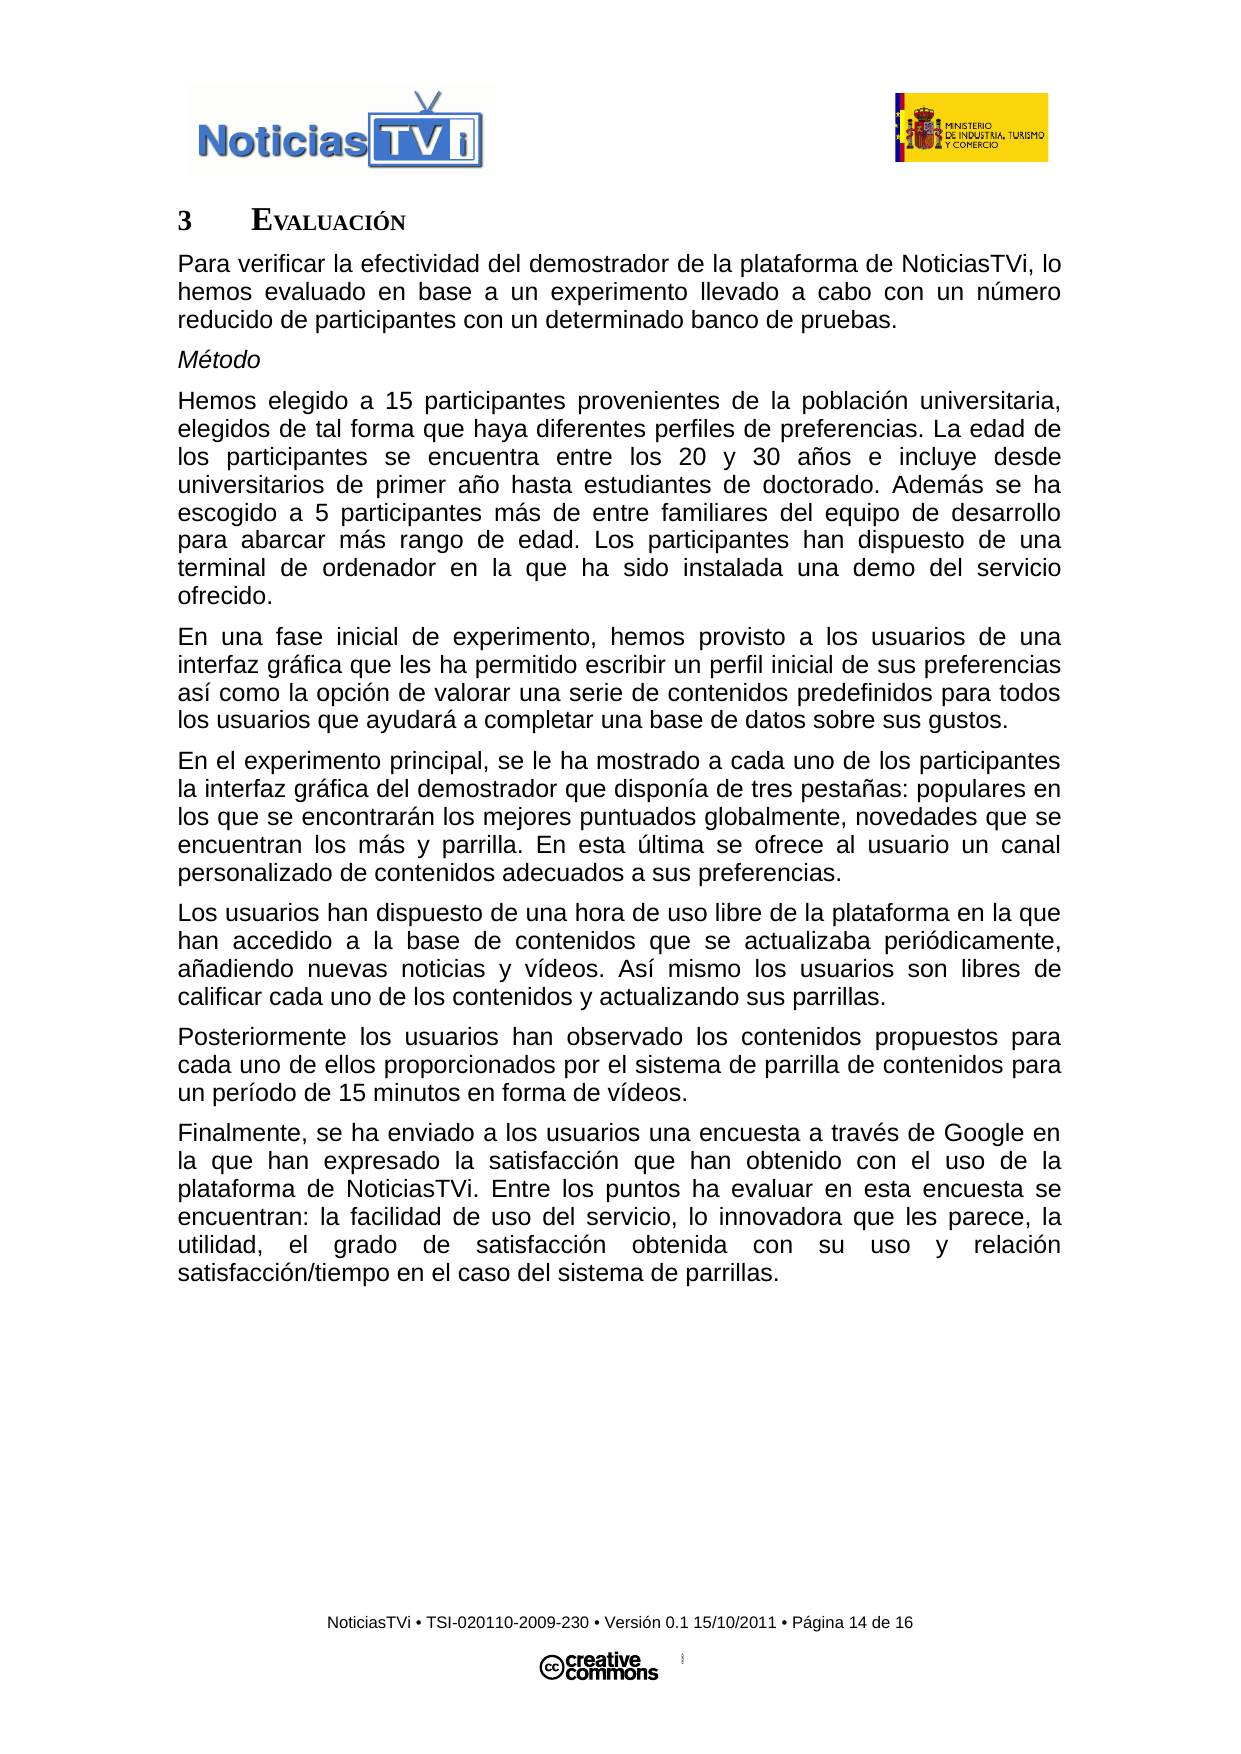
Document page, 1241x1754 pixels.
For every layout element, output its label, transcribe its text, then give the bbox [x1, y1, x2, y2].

text Para verificar la efectividad del demostrador de la plataforma de NoticiasTVi, lo hemos evaluado en base a un experimento llevado a cabo con un número reducido de participantes con un determinado banco de pruebas. [177, 250, 1063, 334]
picture [187, 83, 496, 175]
text Finalmente, se ha enviado a los usuarios una encuesta a través de Google en la que han expresado la satisfacción que han obtenido con el uso de la plataforma de NoticiasTVi. Entre los puntos ha evaluar en esta encuesta se encuentran: la facilidad de uso del servicio, lo innovadora que les parece, la utilidad, el grado de satisfacción obtenida con su uso y relación satisfacción/tiempo en el caso del sistema de parrillas. [177, 1119, 1063, 1287]
text Hemos elegido a 15 participantes provenientes de la población universitaria, elegidos de tal forma que haya diferentes perfiles de preferencias. La edad de los participantes se encuentra entre los 20 y 30 años e incluye desde universitarios de primer año hasta estudiantes de doctorado. Además se ha escogido a 5 participantes más de entre familiares del equipo de desarrollo para abarcar más rango de edad. Los participantes han dispuesto de una terminal de ordenador en la que ha sido instalada una demo del servicio ofrecido. [177, 387, 1063, 610]
subtitle Evaluación [177, 201, 1063, 237]
text En el experimento principal, se le ha mostrado a cada uno de los participantes la interfaz gráfica del demostrador que disponía de tres pestañas: populares en los que se encontrarán los mejores puntuados globalmente, novedades que se encuentran los más y parrilla. En esta última se ofrece al usuario un canal personalizado de contenidos adecuados a sus preferencias. [177, 747, 1063, 886]
text Los usuarios han dispuesto de una hora de uso libre de la plataforma en la que han accedido a la base de contenidos que se actualizaba periódicamente, añadiendo nuevas noticias y vídeos. Así mismo los usuarios son libres de calificar cada uno de los contenidos y actualizando sus parrillas. [177, 899, 1063, 1010]
picture [895, 93, 1049, 162]
text Posteriormente los usuarios han observado los contenidos propuestos para cada uno de ellos proporcionados por el sistema de parrilla de contenidos para un período de 15 minutos en forma de vídeos. [177, 1023, 1063, 1107]
text Método [177, 346, 1063, 374]
text En una fase inicial de experimento, hemos provisto a los usuarios de una interfaz gráfica que les ha permitido escribir un perfil inicial de sus preferencias así como la opción de valorar una serie de contenidos predefinidos para todos los usuarios que ayudará a completar una base de datos sobre sus gustos. [177, 622, 1063, 734]
